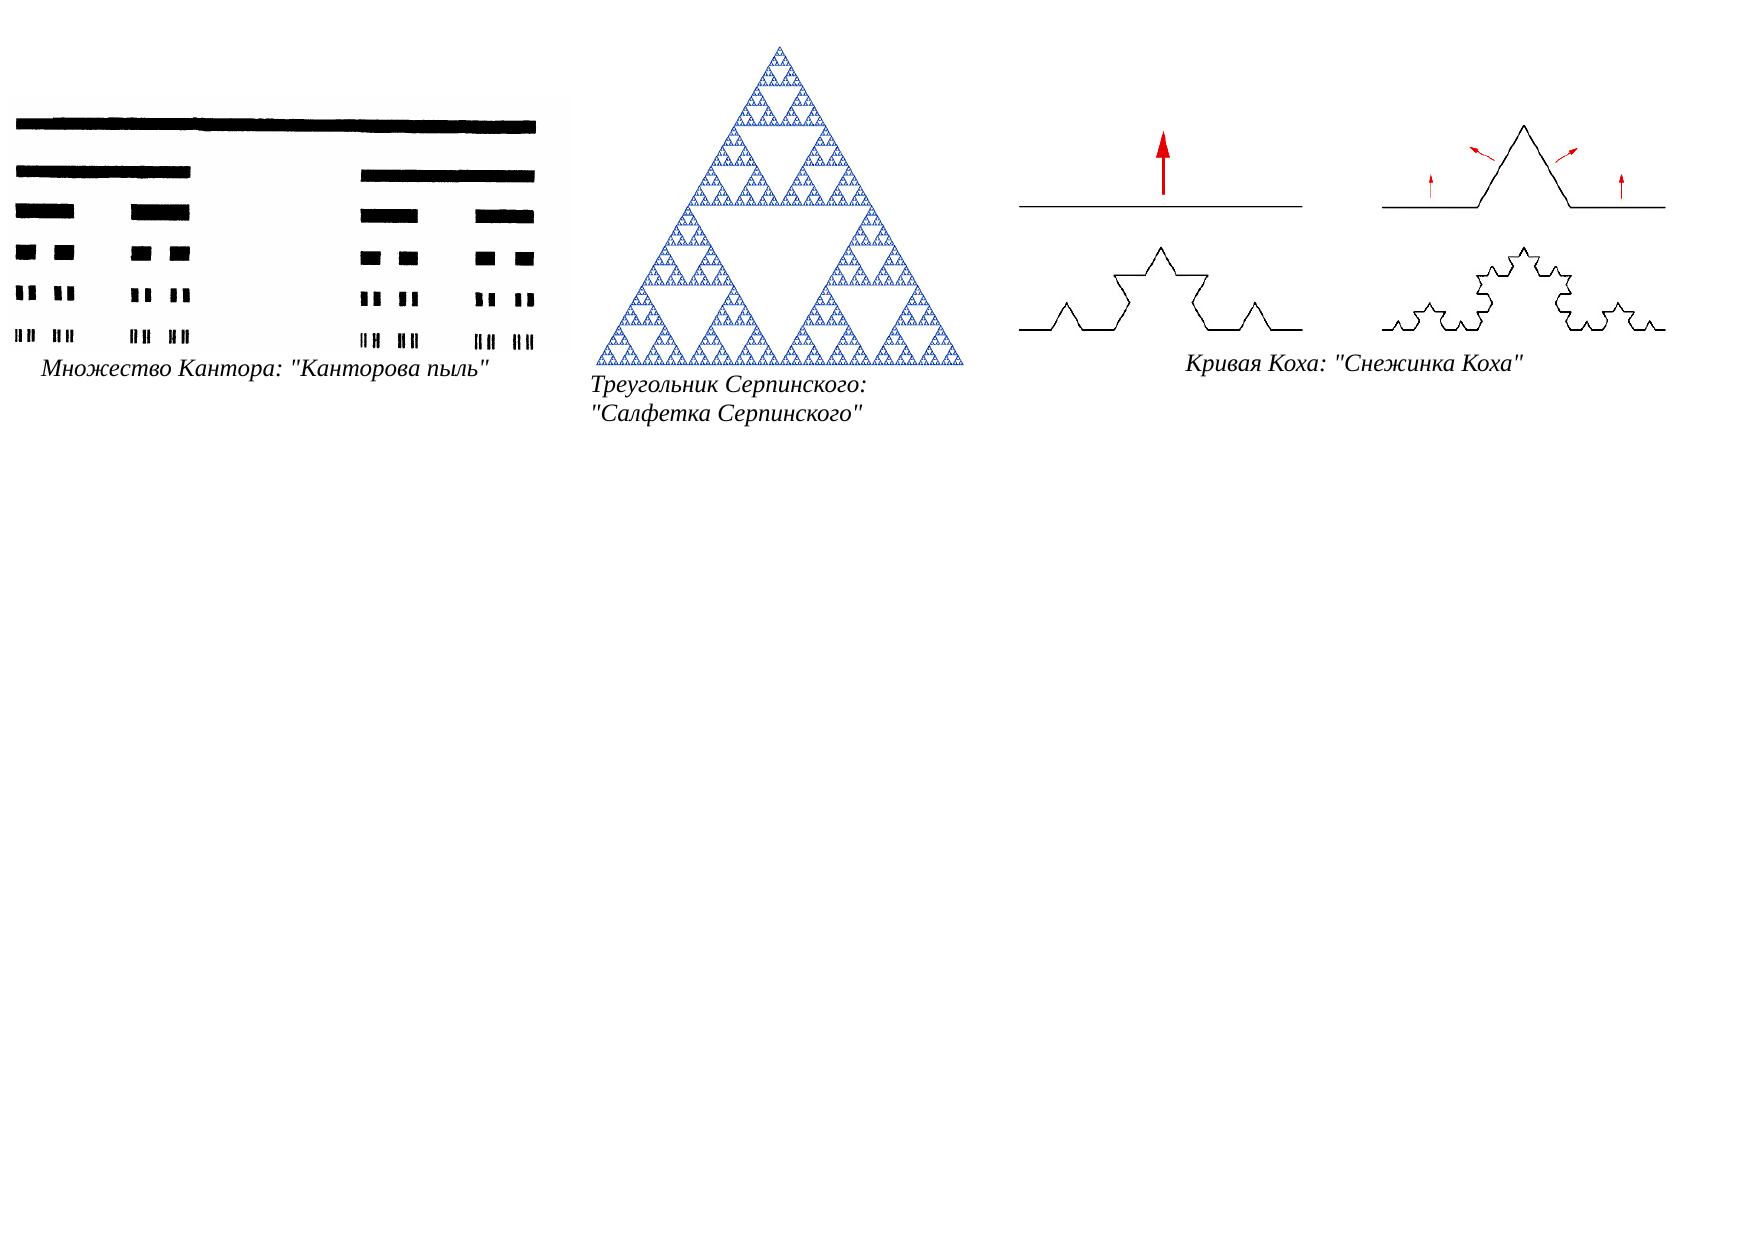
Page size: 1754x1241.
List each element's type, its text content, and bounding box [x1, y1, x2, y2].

text Кривая Коха: "Снежинка Коха" [979, 348, 1704, 376]
text Треугольник Серпинского: "Салфетка Серпинского" [590, 369, 968, 426]
picture [9, 96, 571, 354]
picture [979, 115, 1704, 348]
picture [590, 41, 969, 369]
text Множество Кантора: "Канторова пыль" [9, 354, 571, 382]
